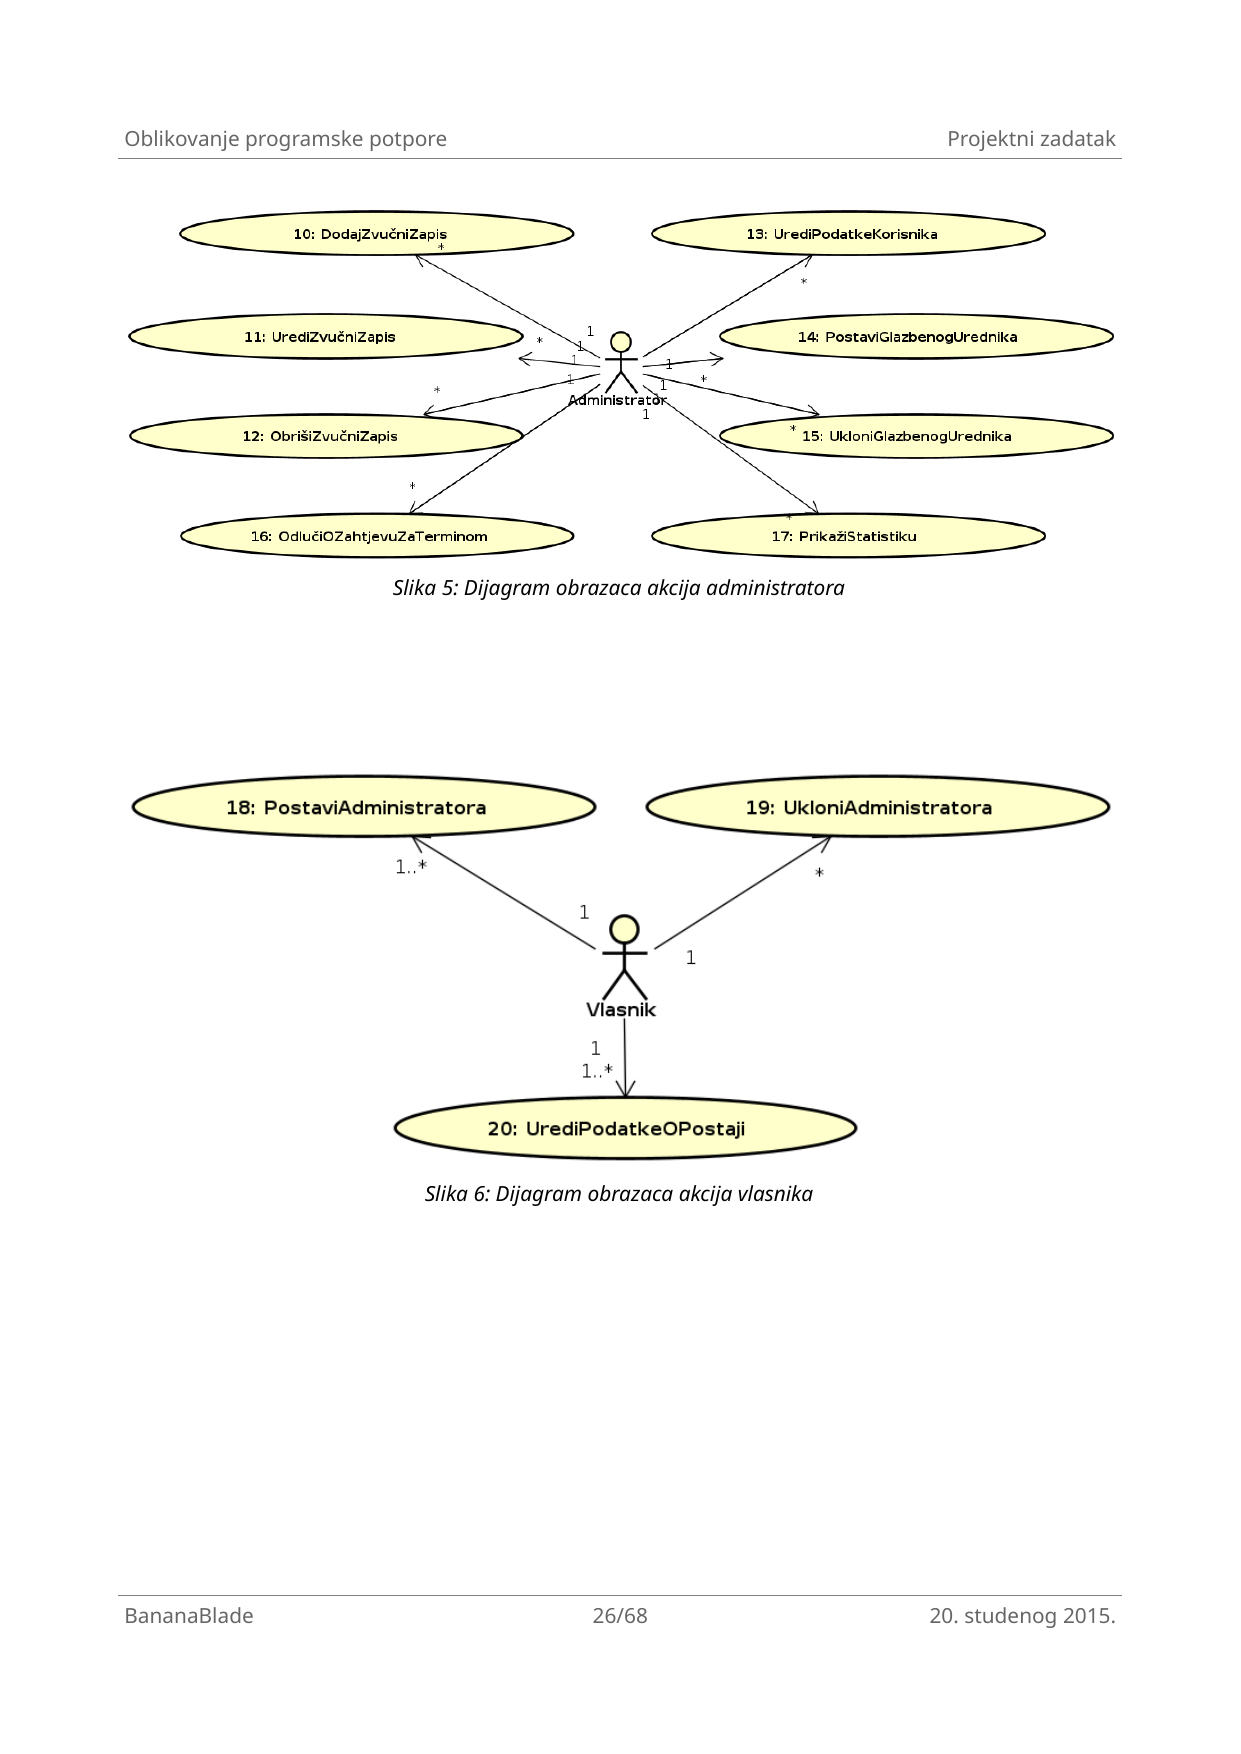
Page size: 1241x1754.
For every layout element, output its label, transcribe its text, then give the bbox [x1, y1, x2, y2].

text Slika 6: Dijagram obrazaca akcija vlasnika [118, 1174, 1122, 1208]
picture [118, 200, 1123, 568]
text Slika 5: Dijagram obrazaca akcija administratora [118, 568, 1122, 602]
picture [118, 761, 1123, 1174]
